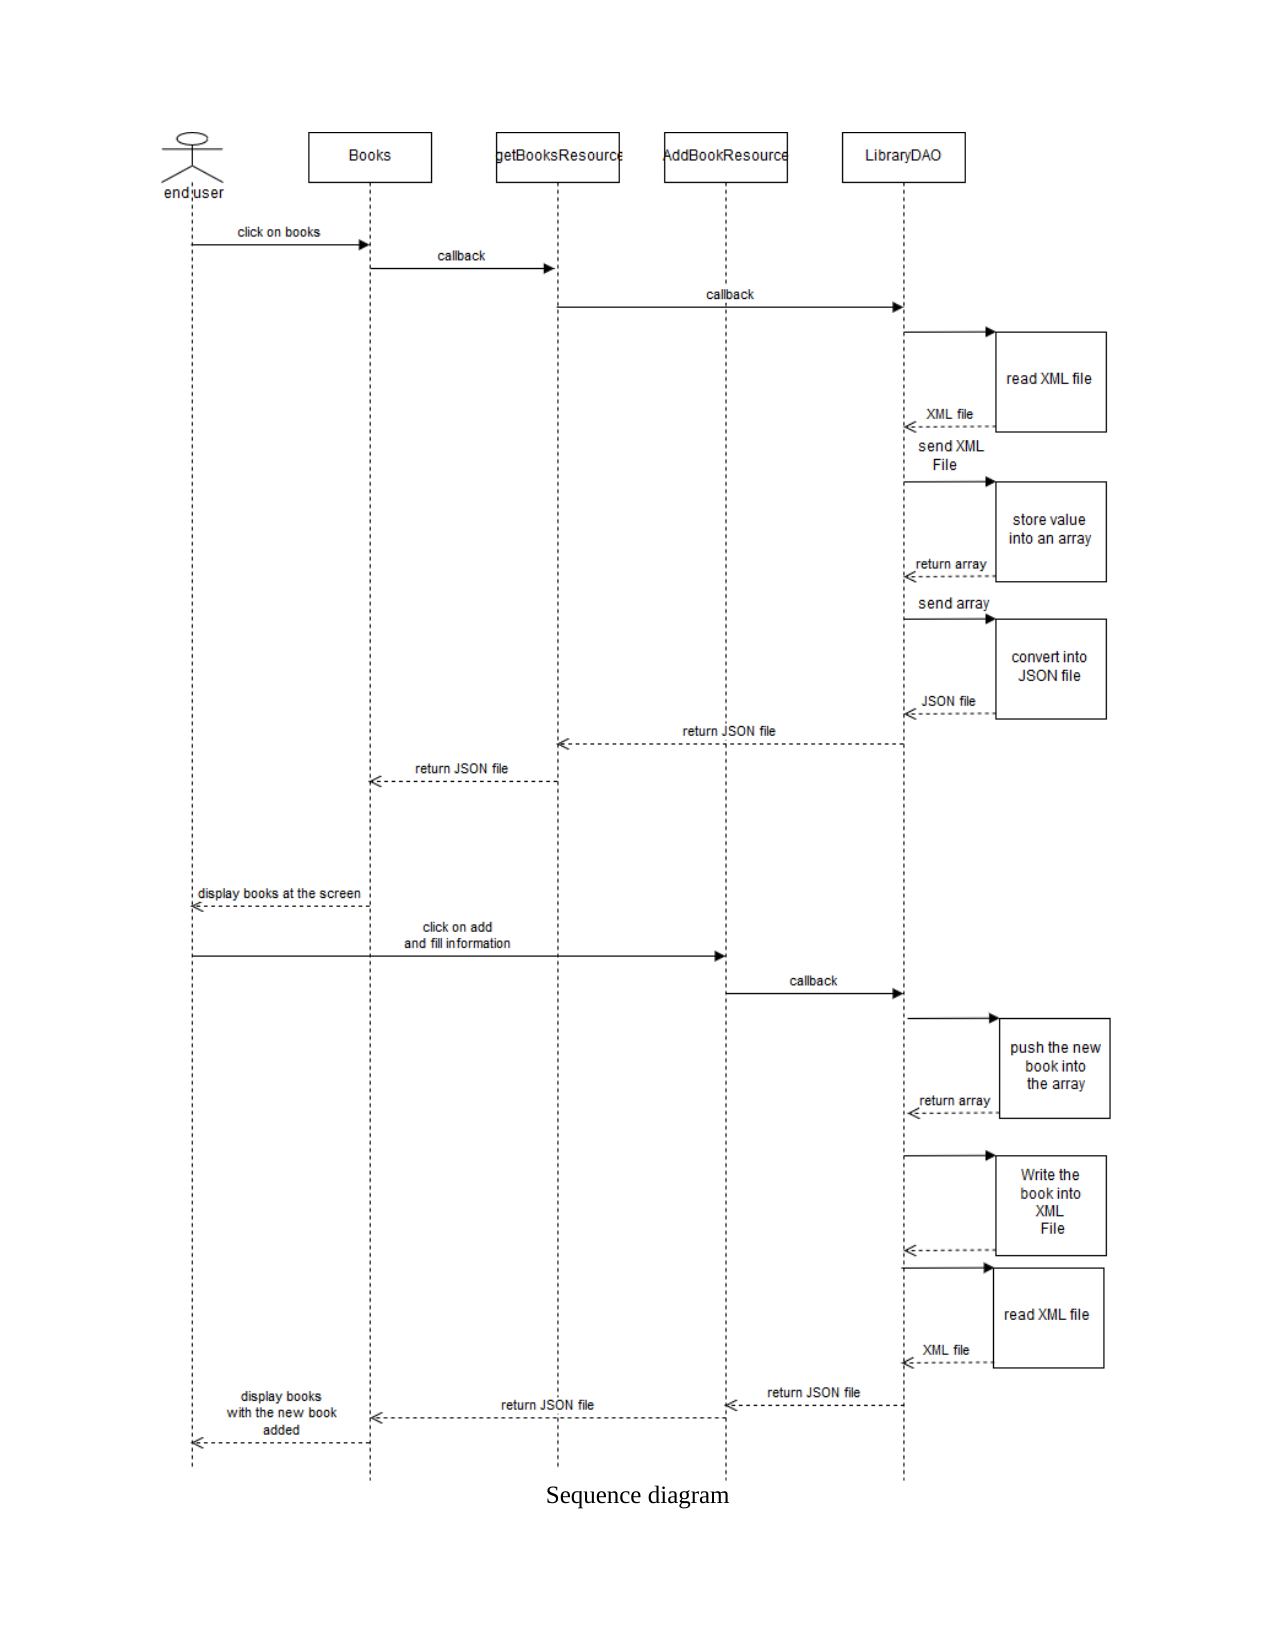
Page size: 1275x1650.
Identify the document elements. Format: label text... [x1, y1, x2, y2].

text Sequence diagram [118, 118, 1157, 1509]
